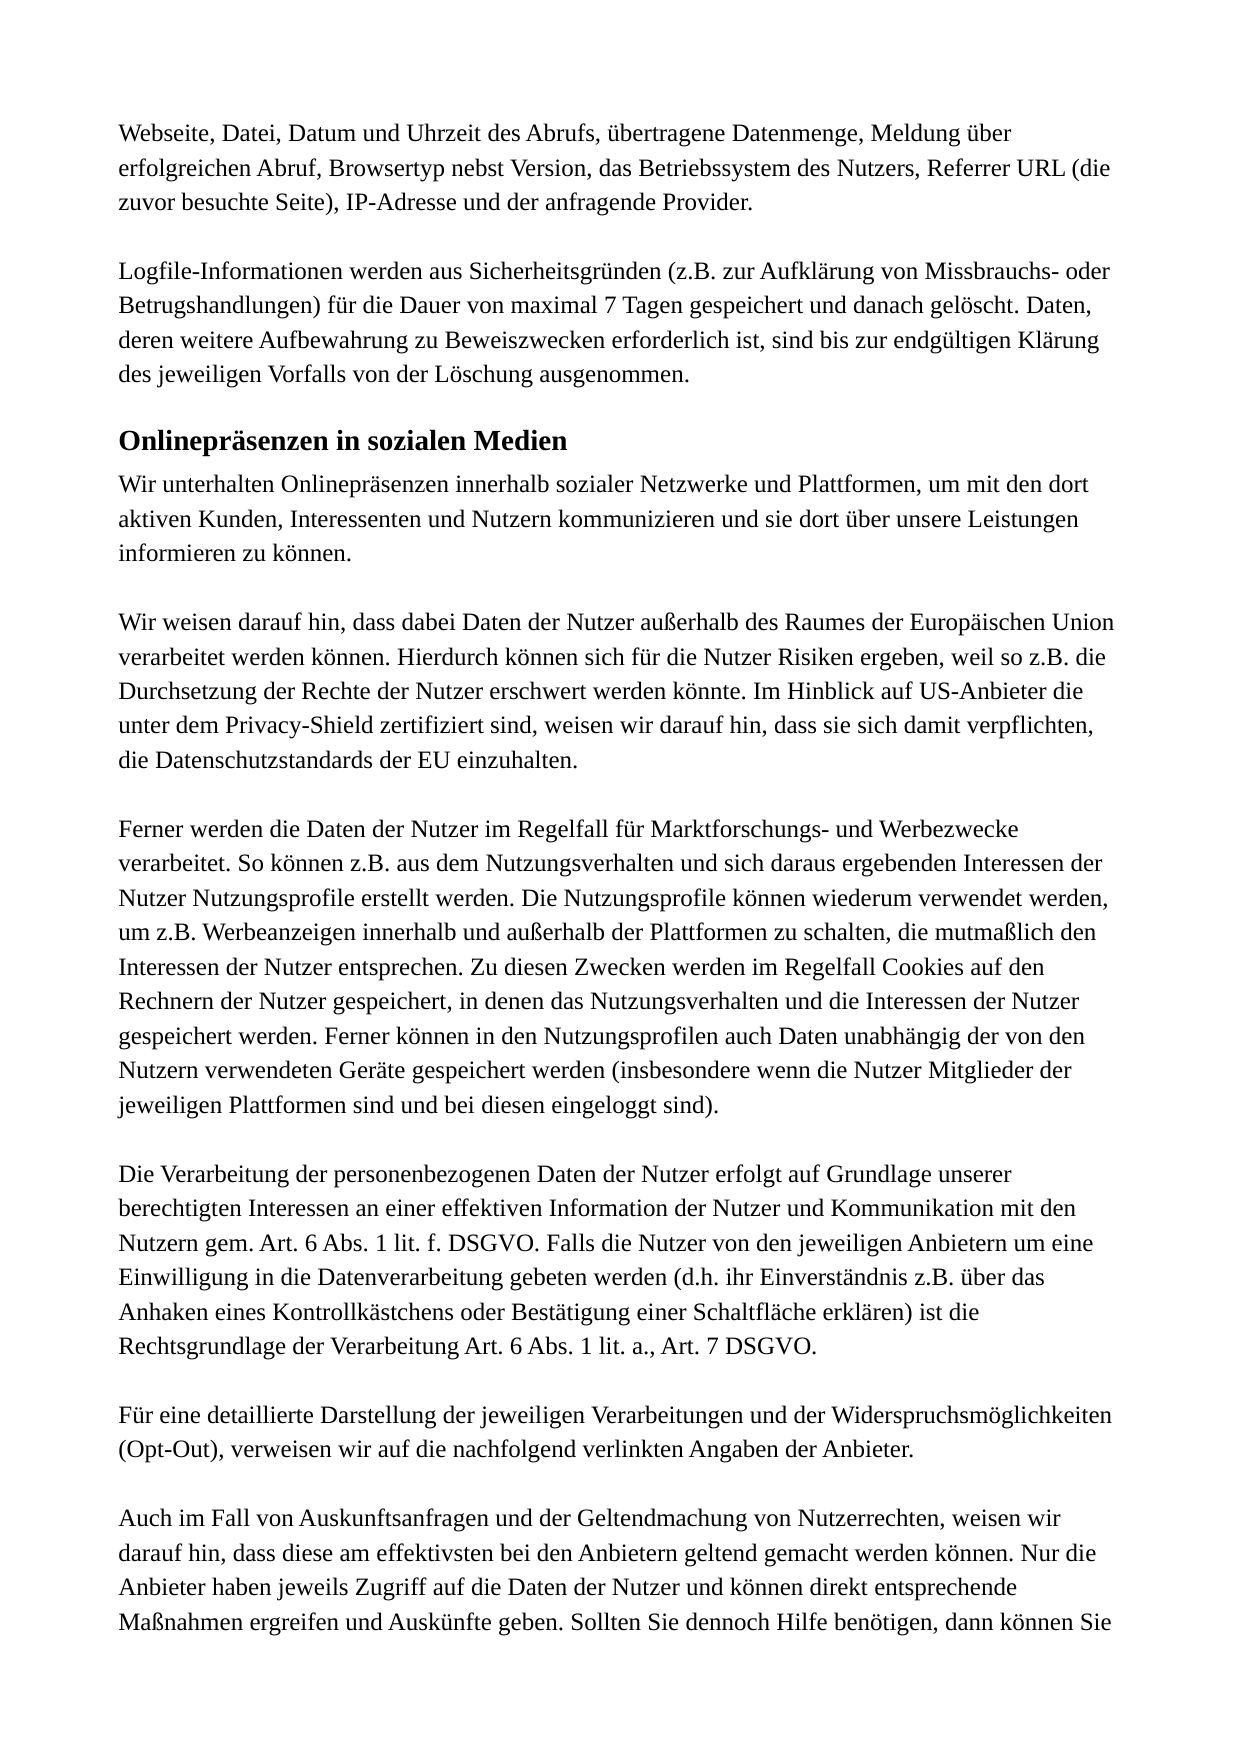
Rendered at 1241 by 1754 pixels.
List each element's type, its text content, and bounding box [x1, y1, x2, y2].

subtitle Onlinepräsenzen in sozialen Medien [118, 423, 1122, 457]
text Webseite, Datei, Datum und Uhrzeit des Abrufs, übertragene Datenmenge, Meldung über erfolgreichen Abruf, Browsertyp nebst Version, das Betriebssystem des Nutzers, Referrer URL (die zuvor besuchte Seite), IP-Adresse und der anfragende Provider. Logfile-Informationen werden aus Sicherheitsgründen (z.B. zur Aufklärung von Missbrauchs- oder Betrugshandlungen) für die Dauer von maximal 7 Tagen gespeichert und danach gelöscht. Daten, deren weitere Aufbewahrung zu Beweiszwecken erforderlich ist, sind bis zur endgültigen Klärung des jeweiligen Vorfalls von der Löschung ausgenommen. [118, 118, 1122, 388]
text Wir unterhalten Onlinepräsenzen innerhalb sozialer Netzwerke und Plattformen, um mit den dort aktiven Kunden, Interessenten und Nutzern kommunizieren und sie dort über unsere Leistungen informieren zu können. Wir weisen darauf hin, dass dabei Daten der Nutzer außerhalb des Raumes der Europäischen Union verarbeitet werden können. Hierdurch können sich für die Nutzer Risiken ergeben, weil so z.B. die Durchsetzung der Rechte der Nutzer erschwert werden könnte. Im Hinblick auf US-Anbieter die unter dem Privacy-Shield zertifiziert sind, weisen wir darauf hin, dass sie sich damit verpflichten, die Datenschutzstandards der EU einzuhalten. Ferner werden die Daten der Nutzer im Regelfall für Marktforschungs- und Werbezwecke verarbeitet. So können z.B. aus dem Nutzungsverhalten und sich daraus ergebenden Interessen der Nutzer Nutzungsprofile erstellt werden. Die Nutzungsprofile können wiederum verwendet werden, um z.B. Werbeanzeigen innerhalb und außerhalb der Plattformen zu schalten, die mutmaßlich den Interessen der Nutzer entsprechen. Zu diesen Zwecken werden im Regelfall Cookies auf den Rechnern der Nutzer gespeichert, in denen das Nutzungsverhalten und die Interessen der Nutzer gespeichert werden. Ferner können in den Nutzungsprofilen auch Daten unabhängig der von den Nutzern verwendeten Geräte gespeichert werden (insbesondere wenn die Nutzer Mitglieder der jeweiligen Plattformen sind und bei diesen eingeloggt sind). Die Verarbeitung der personenbezogenen Daten der Nutzer erfolgt auf Grundlage unserer berechtigten Interessen an einer effektiven Information der Nutzer und Kommunikation mit den Nutzern gem. Art. 6 Abs. 1 lit. f. DSGVO. Falls die Nutzer von den jeweiligen Anbietern um eine Einwilligung in die Datenverarbeitung gebeten werden (d.h. ihr Einverständnis z.B. über das Anhaken eines Kontrollkästchens oder Bestätigung einer Schaltfläche erklären) ist die Rechtsgrundlage der Verarbeitung Art. 6 Abs. 1 lit. a., Art. 7 DSGVO. Für eine detaillierte Darstellung der jeweiligen Verarbeitungen und der Widerspruchsmöglichkeiten (Opt-Out), verweisen wir auf die nachfolgend verlinkten Angaben der Anbieter. Auch im Fall von Auskunftsanfragen und der Geltendmachung von Nutzerrechten, weisen wir darauf hin, dass diese am effektivsten bei den Anbietern geltend gemacht werden können. Nur die Anbieter haben jeweils Zugriff auf die Daten der Nutzer und können direkt entsprechende Maßnahmen ergreifen und Auskünfte geben. Sollten Sie dennoch Hilfe benötigen, dann können Sie [118, 469, 1122, 1636]
